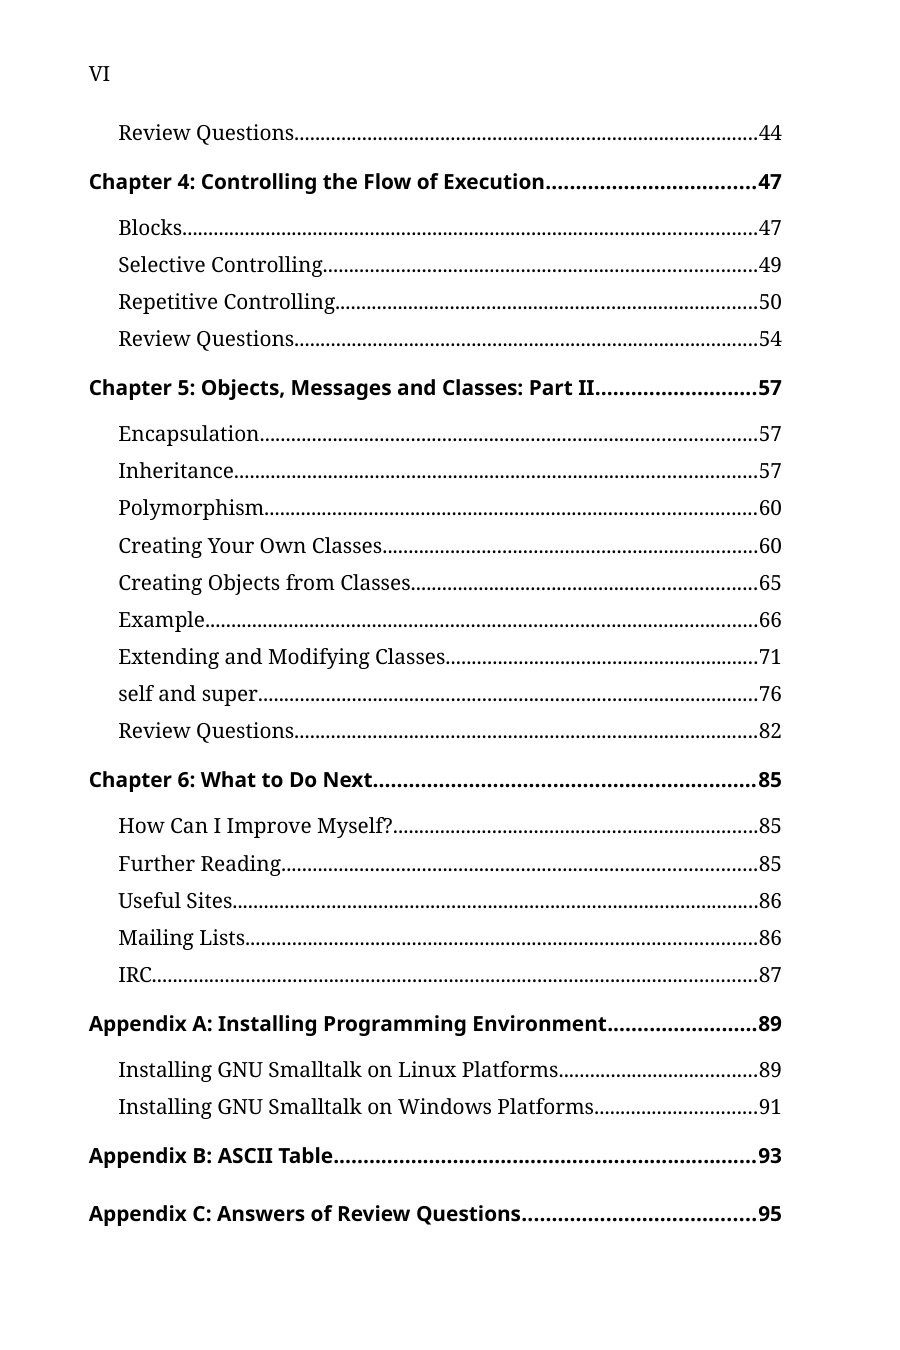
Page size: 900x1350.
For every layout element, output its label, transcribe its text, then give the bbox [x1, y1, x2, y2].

text Polymorphism 60 [118, 493, 782, 522]
text Chapter 6: What to Do Next 85 [88, 766, 782, 794]
text Review Questions 82 [118, 717, 782, 745]
text Useful Sites 86 [118, 886, 782, 914]
text Appendix A: Installing Programming Environment 89 [88, 1009, 782, 1038]
text Mailing Lists 86 [118, 923, 782, 951]
text Chapter 4: Controlling the Flow of Execution 47 [88, 167, 782, 195]
text Encapsulation 57 [118, 419, 782, 448]
text Appendix B: ASCII Table 93 [88, 1141, 782, 1169]
text Review Questions 54 [118, 324, 782, 353]
text Review Questions 44 [118, 118, 782, 146]
text Chapter 5: Objects, Messages and Classes: Part II 57 [88, 373, 782, 402]
text Repetitive Controlling 50 [118, 287, 782, 316]
text Inheritance 57 [118, 456, 782, 485]
text How Can I Improve Myself? 85 [118, 811, 782, 840]
text Example 66 [118, 605, 782, 633]
text Extending and Modifying Classes 71 [118, 642, 782, 671]
text IRC 87 [118, 960, 782, 989]
text Creating Objects from Classes 65 [118, 568, 782, 596]
text Selective Controlling 49 [118, 250, 782, 278]
text Creating Your Own Classes 60 [118, 531, 782, 559]
text Further Reading 85 [118, 849, 782, 877]
text self and super 76 [118, 679, 782, 708]
text Blocks 47 [118, 213, 782, 241]
text Installing GNU Smalltalk on Windows Platforms 91 [118, 1092, 782, 1121]
text Appendix C: Answers of Review Questions 95 [88, 1199, 782, 1227]
text Installing GNU Smalltalk on Linux Platforms 89 [118, 1055, 782, 1083]
